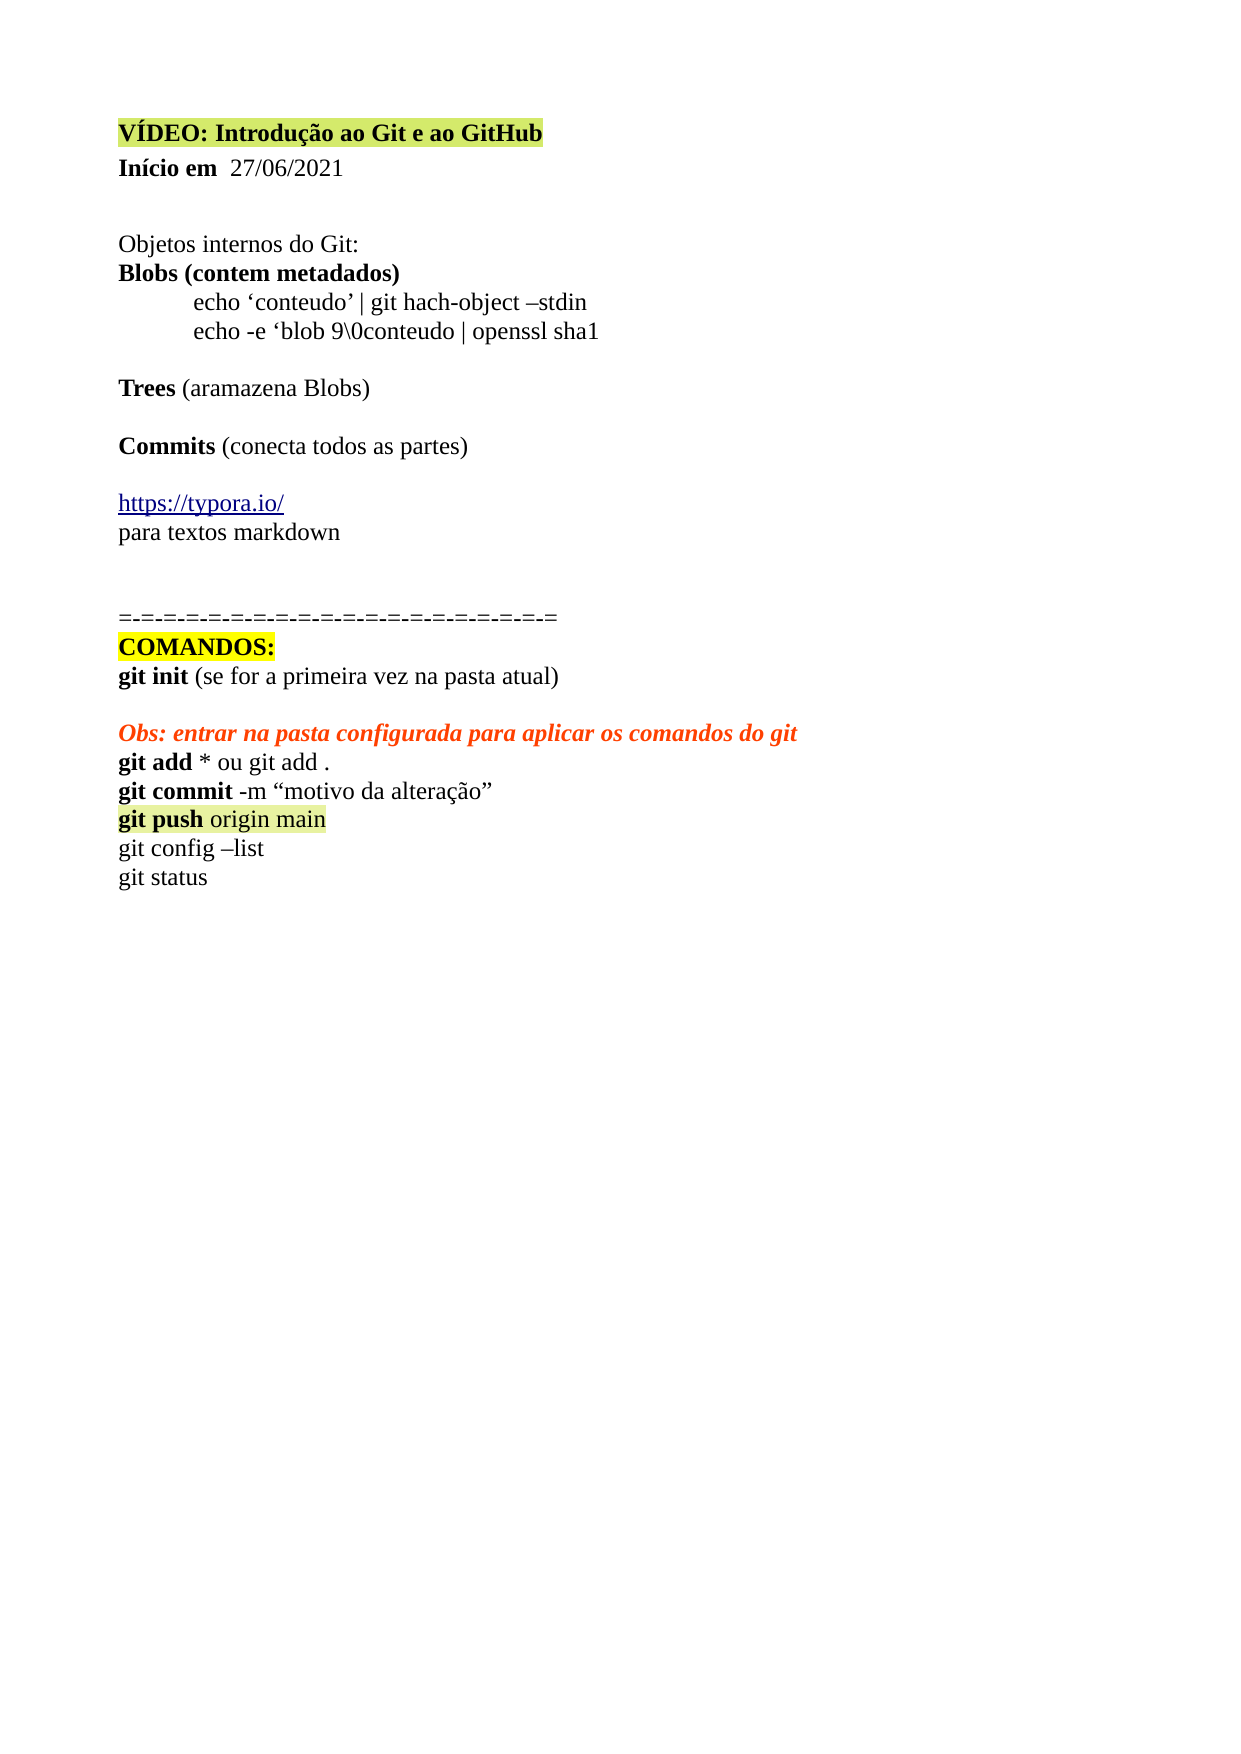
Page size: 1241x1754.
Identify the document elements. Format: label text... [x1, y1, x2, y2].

text git push origin main git config –list git status [118, 804, 1122, 891]
text =-=-=-=-=-=-=-=-=-=-=-=-=-=-=-=-=-=-=-= [118, 603, 1122, 632]
text Obs: entrar na pasta configurada para aplicar os comandos do git [118, 718, 1122, 747]
text https://typora.io/ [118, 488, 1122, 517]
subtitle VÍDEO: Introdução ao Git e ao GitHub [118, 118, 1122, 147]
text git add * ou git add . [118, 747, 1122, 776]
text git init (se for a primeira vez na pasta atual) [118, 661, 1122, 689]
text git commit -m “motivo da alteração” [118, 776, 1122, 804]
text Objetos internos do Git: [118, 229, 1122, 258]
text Blobs (contem metadados) [118, 258, 1122, 287]
text COMANDOS: [118, 632, 1122, 661]
text Trees (aramazena Blobs) [118, 373, 1122, 402]
text echo -e ‘blob 9\0conteudo | openssl sha1 [118, 316, 1122, 344]
text Commits (conecta todos as partes) [118, 431, 1122, 459]
text Início em 27/06/2021 [118, 153, 1122, 182]
text echo ‘conteudo’ | git hach-object –stdin [118, 287, 1122, 316]
text para textos markdown [118, 517, 1122, 546]
